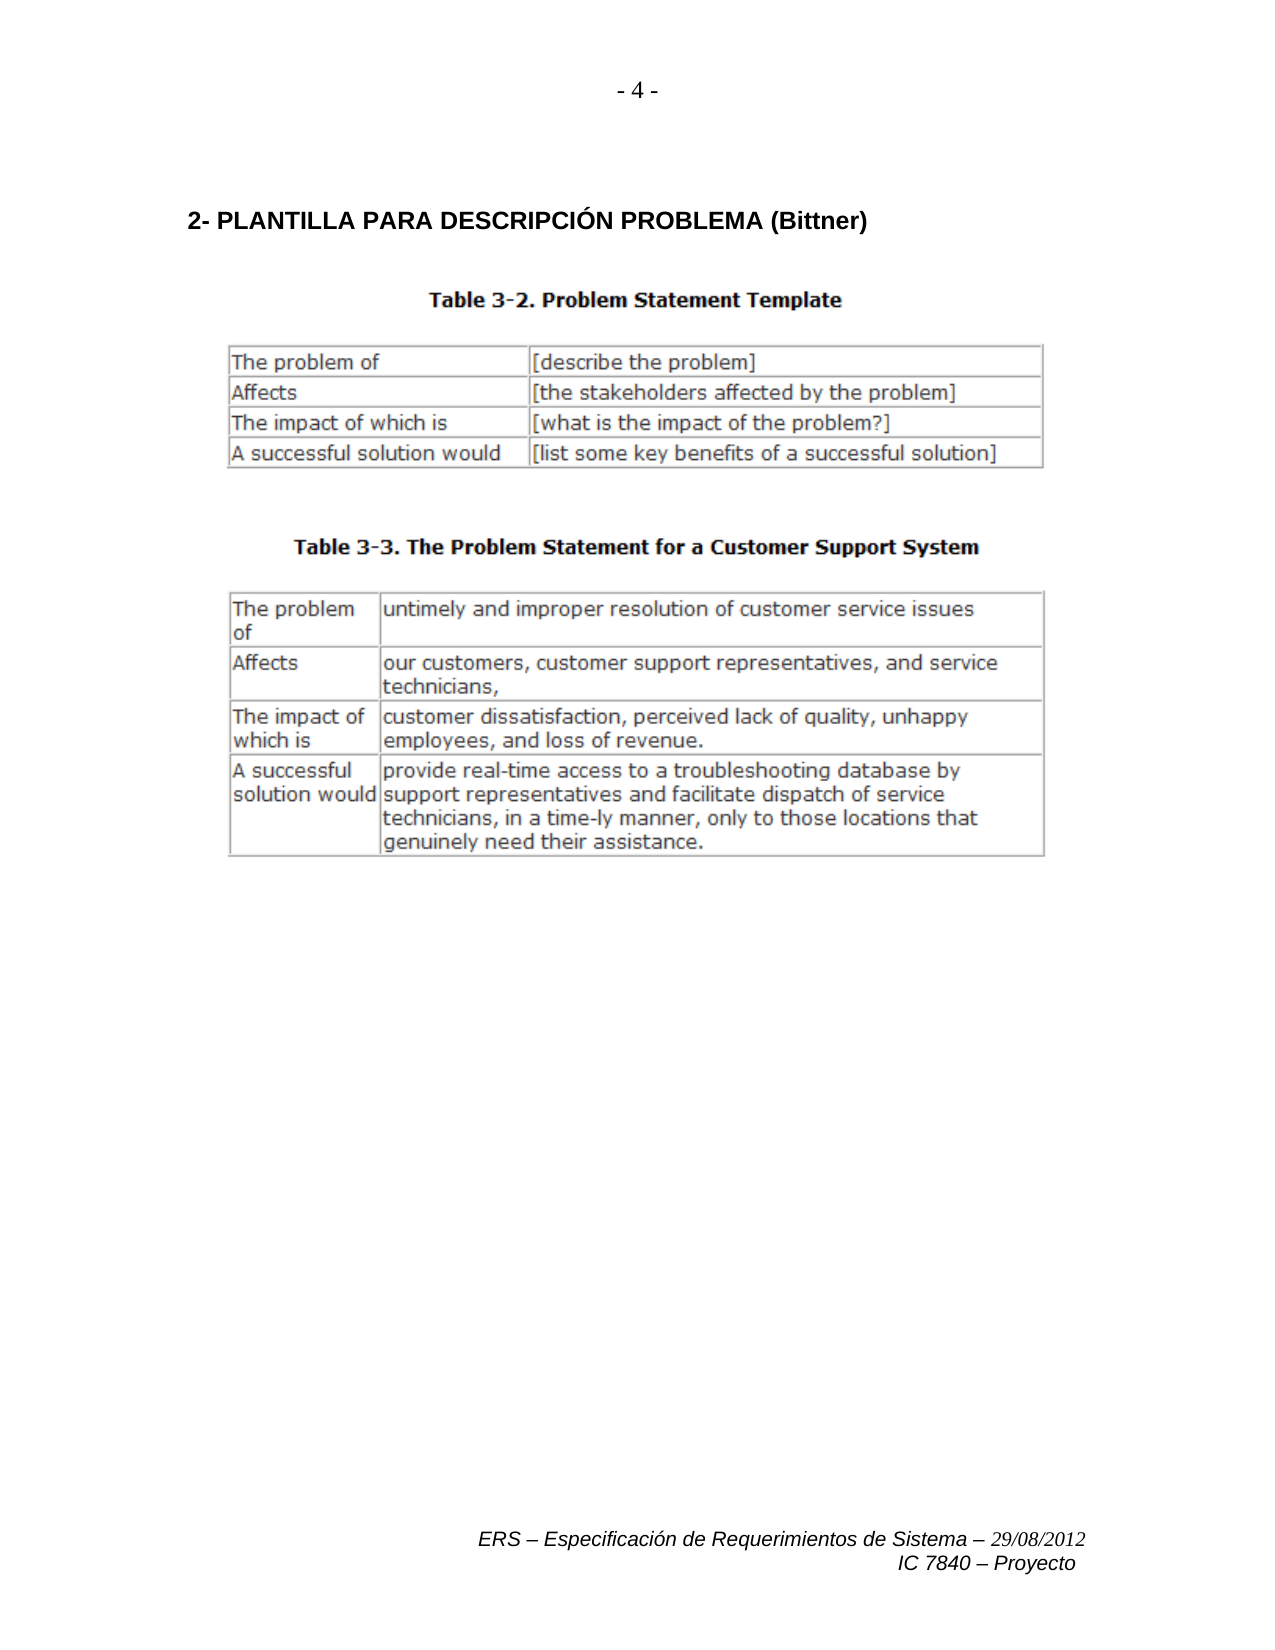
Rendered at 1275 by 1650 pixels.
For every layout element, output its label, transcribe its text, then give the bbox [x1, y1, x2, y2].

text 2- PLANTILLA PARA DESCRIPCIÓN PROBLEMA (Bittner) [187, 206, 1087, 234]
